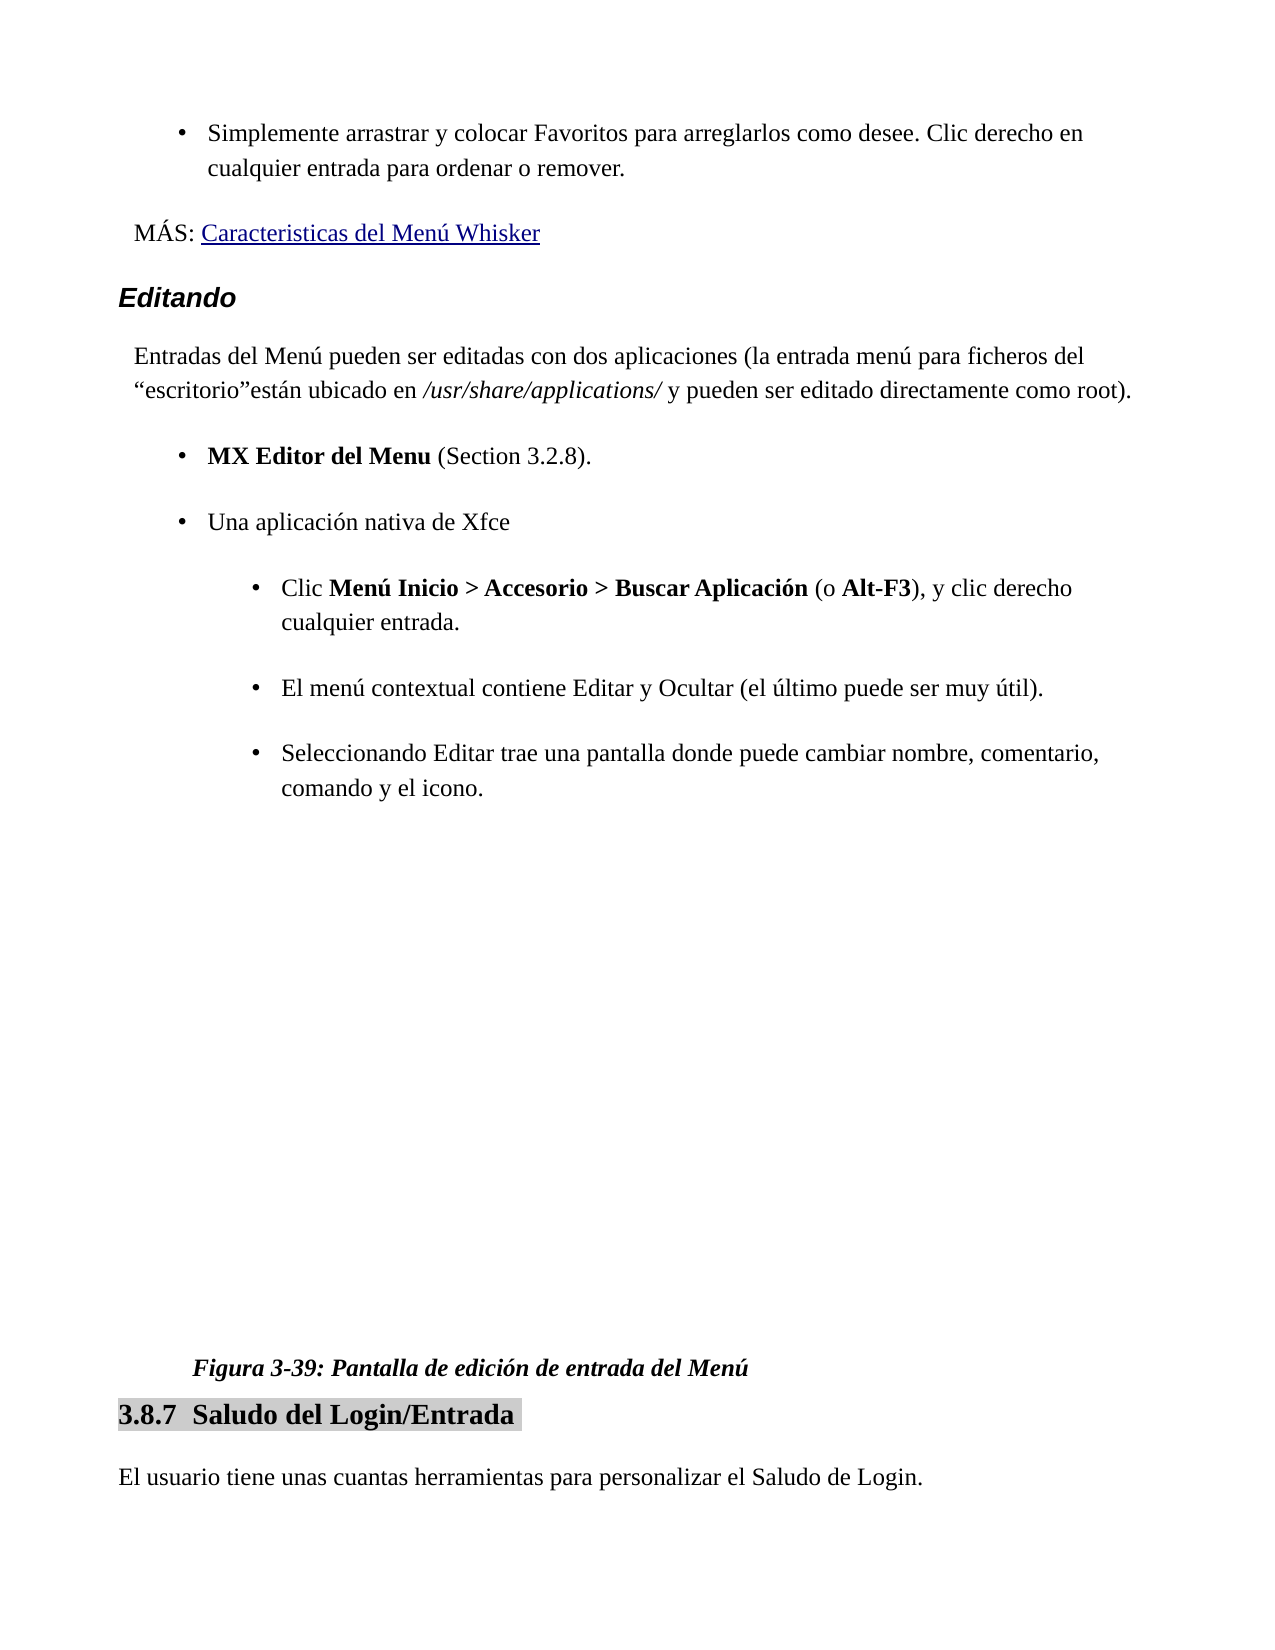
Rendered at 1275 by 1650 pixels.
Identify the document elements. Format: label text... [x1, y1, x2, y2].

list Seleccionando Editar trae una pantalla donde puede cambiar nombre, comentario, comando y el icono. [252, 738, 1141, 802]
text Figura 3-39: Pantalla de edición de entrada del Menú [118, 1353, 1157, 1382]
text Entradas del Menú pueden ser editadas con dos aplicaciones (la entrada menú para ficheros del “escritorio”están ubicado en /usr/share/applications/ y pueden ser editado directamente como root). [134, 341, 1141, 404]
list Clic Menú Inicio > Accesorio > Buscar Aplicación (o Alt-F3), y clic derecho cualquier entrada. [252, 573, 1141, 636]
subtitle 3.8.7 Saludo del Login/Entrada [118, 1397, 1157, 1431]
list Una aplicación nativa de Xfce [178, 507, 1141, 536]
list Simplemente arrastrar y colocar Favoritos para arreglarlos como desee. Clic derecho en cualquier entrada para ordenar o remover. [178, 118, 1141, 181]
list El menú contextual contiene Editar y Ocultar (el último puede ser muy útil). [252, 673, 1141, 702]
text El usuario tiene unas cuantas herramientas para personalizar el Saludo de Login. [118, 1462, 1157, 1491]
text MÁS: Caracteristicas del Menú Whisker [134, 218, 1141, 247]
list MX Editor del Menu (Section 3.2.8). [178, 441, 1141, 470]
subtitle Editando [118, 281, 1157, 313]
